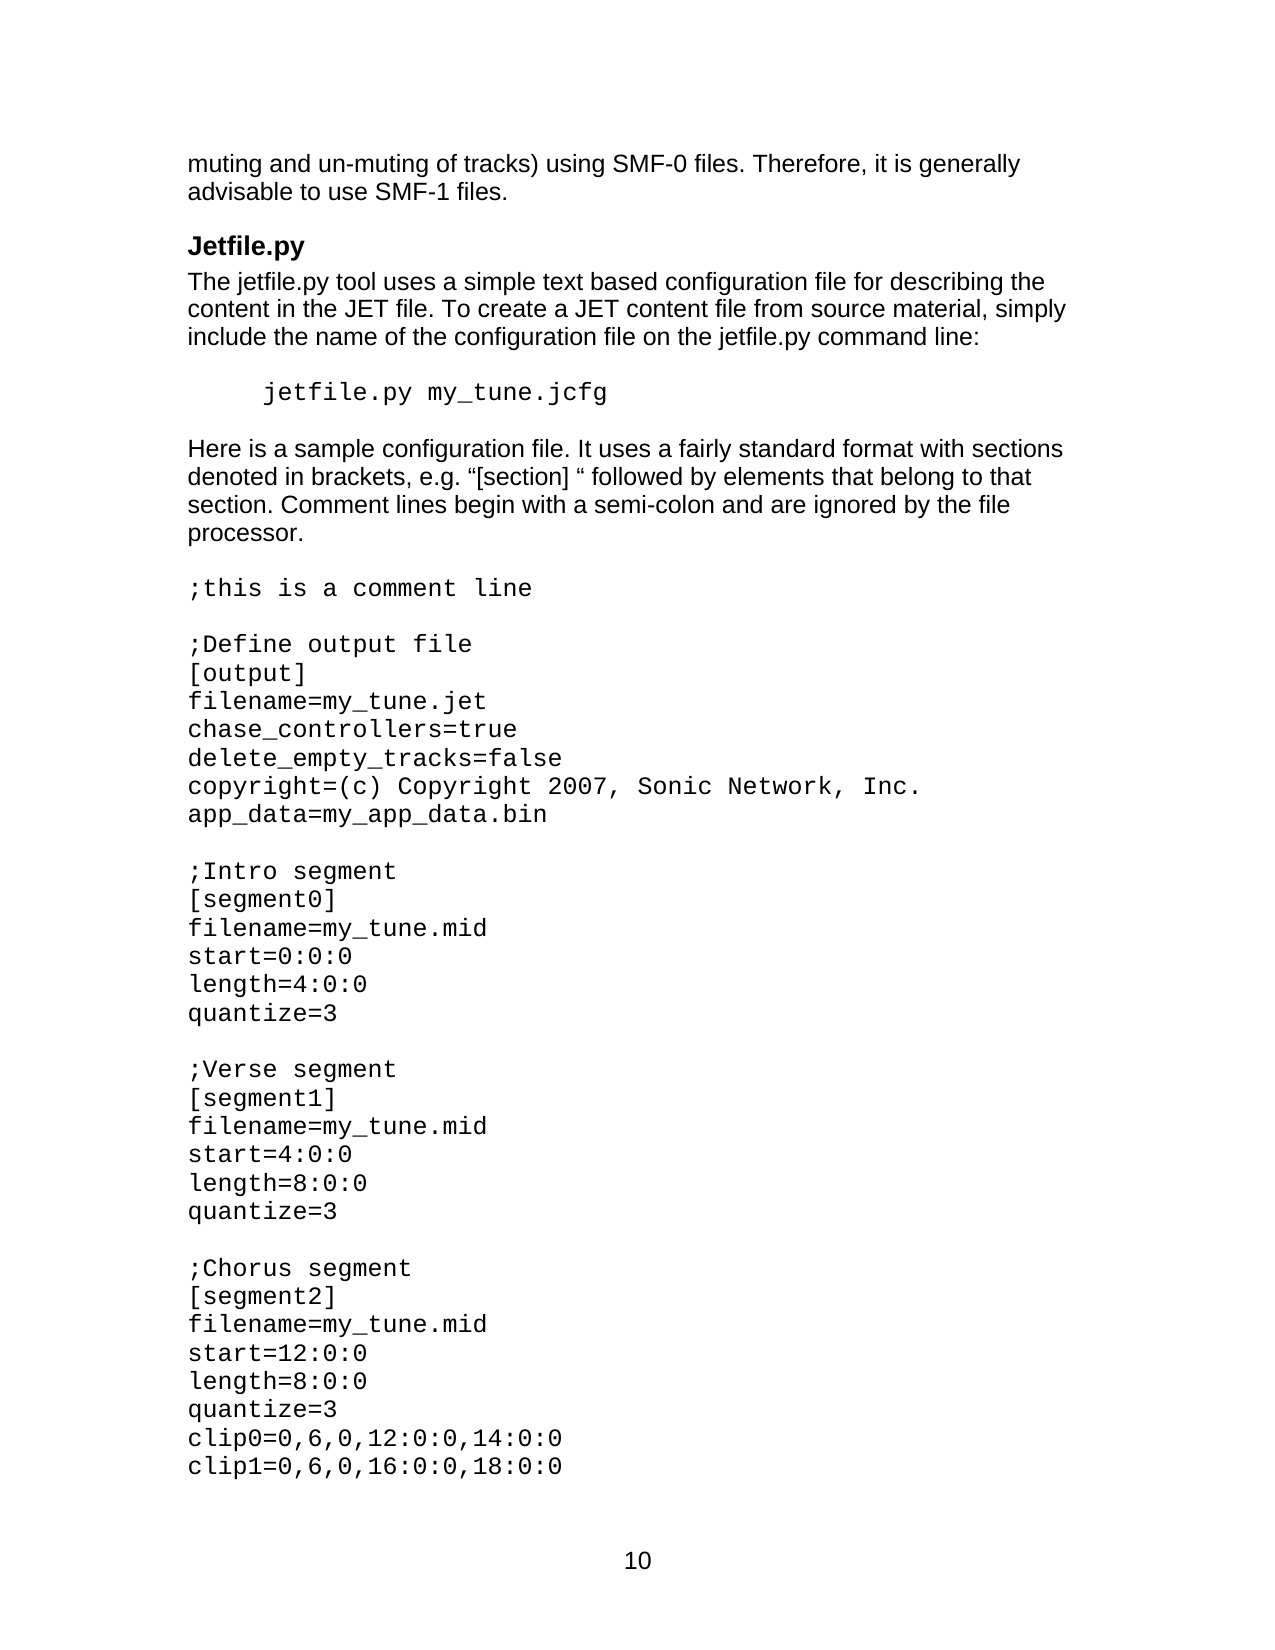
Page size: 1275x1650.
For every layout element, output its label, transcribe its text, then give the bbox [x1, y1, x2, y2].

text chase_controllers=true [187, 717, 1087, 745]
text [segment0] [187, 887, 1087, 915]
text ;Define output file [187, 632, 1087, 660]
text length=8:0:0 [187, 1170, 1087, 1199]
text filename=my_tune.mid [187, 1312, 1087, 1340]
text [segment2] [187, 1284, 1087, 1312]
text quantize=3 [187, 1199, 1087, 1227]
text clip0=0,6,0,12:0:0,14:0:0 [187, 1425, 1087, 1454]
text ;Chorus segment [187, 1255, 1087, 1284]
text filename=my_tune.mid [187, 915, 1087, 944]
text filename=my_tune.jet [187, 689, 1087, 717]
text filename=my_tune.mid [187, 1114, 1087, 1142]
text [output] [187, 660, 1087, 689]
text start=4:0:0 [187, 1142, 1087, 1170]
text clip1=0,6,0,16:0:0,18:0:0 [187, 1454, 1087, 1482]
text app_data=my_app_data.bin [187, 802, 1087, 830]
text copyright=(c) Copyright 2007, Sonic Network, Inc. [187, 774, 1087, 802]
text Here is a sample configuration file. It uses a fairly standard format with sections denoted in brackets, e.g. “[section] “ followed by elements that belong to that section. Comment lines begin with a semi-colon and are ignored by the file processor. [187, 435, 1087, 547]
text jetfile.py my_tune.jcfg [262, 379, 1087, 407]
text ;this is a comment line [187, 575, 1087, 604]
text ;Intro segment [187, 859, 1087, 887]
text quantize=3 [187, 1000, 1087, 1029]
text quantize=3 [187, 1397, 1087, 1425]
subtitle Jetfile.py [187, 231, 1087, 261]
text delete_empty_tracks=false [187, 745, 1087, 774]
text start=0:0:0 [187, 944, 1087, 972]
text length=4:0:0 [187, 972, 1087, 1000]
text length=8:0:0 [187, 1369, 1087, 1397]
text [segment1] [187, 1085, 1087, 1114]
text start=12:0:0 [187, 1340, 1087, 1369]
text ;Verse segment [187, 1057, 1087, 1085]
text muting and un-muting of tracks) using SMF-0 files. Therefore, it is generally advisable to use SMF-1 files. [187, 150, 1087, 206]
text The jetfile.py tool uses a simple text based configuration file for describing the content in the JET file. To create a JET content file from source material, simply include the name of the configuration file on the jetfile.py command line: [187, 267, 1087, 351]
